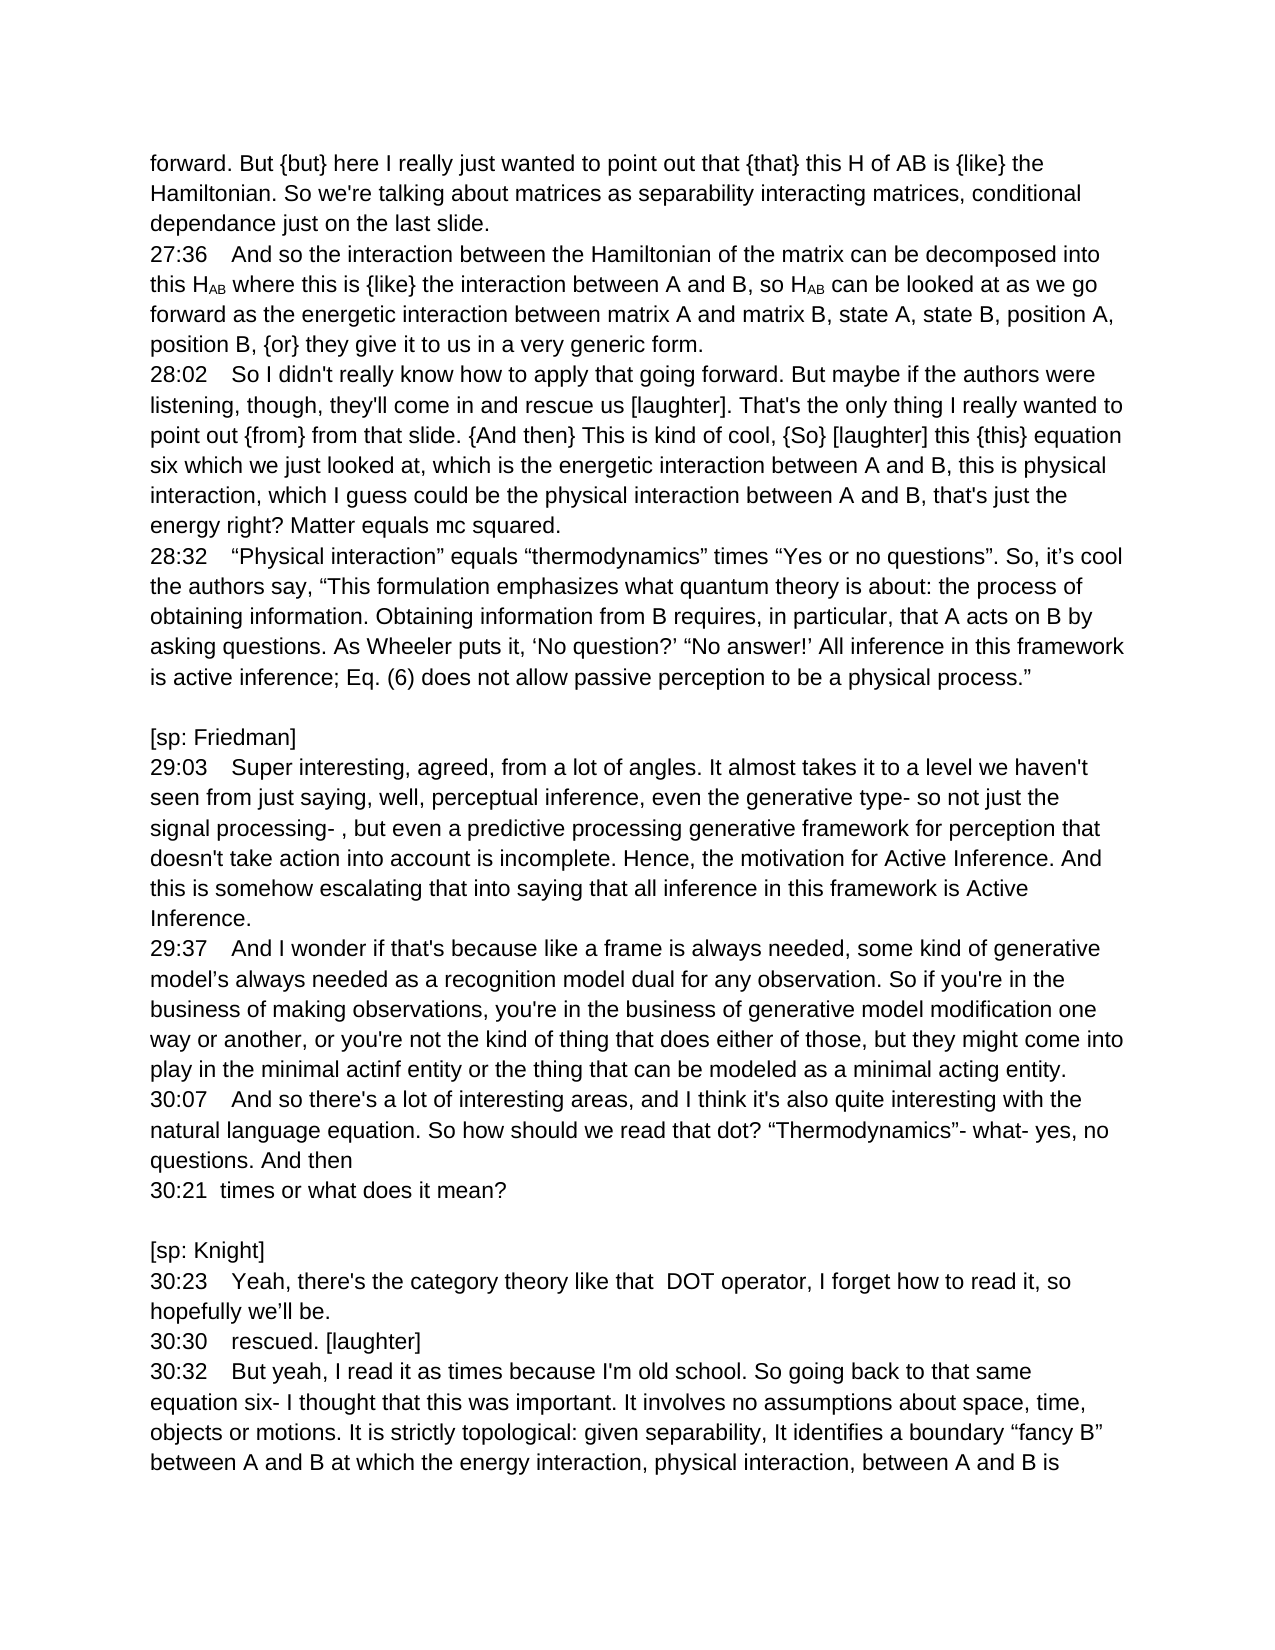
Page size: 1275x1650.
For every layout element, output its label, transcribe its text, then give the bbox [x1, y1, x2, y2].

text 30:30 rescued. [laughter] [150, 1328, 1125, 1354]
text 30:07 And so there's a lot of interesting areas, and I think it's also quite interesting with the natural language equation. So how should we read that dot? “Thermodynamics”- what- yes, no questions. And then [150, 1086, 1125, 1173]
text 28:32 “Physical interaction” equals “thermodynamics” times “Yes or no questions”. So, it’s cool the authors say, “This formulation emphasizes what quantum theory is about: the process of obtaining information. Obtaining information from B requires, in particular, that A acts on B by asking questions. As Wheeler puts it, ‘No question?’ “No answer!’ All inference in this framework is active inference; Eq. (6) does not allow passive perception to be a physical process.” [150, 543, 1125, 690]
text 30:23 Yeah, there's the category theory like that DOT operator, I forget how to read it, so hopefully we’ll be. [150, 1268, 1125, 1324]
text 28:02 So I didn't really know how to apply that going forward. But maybe if the authors were listening, though, they'll come in and rescue us [laughter]. That's the only thing I really wanted to point out {from} from that slide. {And then} This is kind of cool, {So} [laughter] this {this} equation six which we just looked at, which is the energetic interaction between A and B, this is physical interaction, which I guess could be the physical interaction between A and B, that's just the energy right? Matter equals mc squared. [150, 361, 1125, 539]
text 29:37 And I wonder if that's because like a frame is always needed, some kind of generative model’s always needed as a recognition model dual for any observation. So if you're in the business of making observations, you're in the business of generative model modification one way or another, or you're not the kind of thing that does either of those, but they might come into play in the minimal actinf entity or the thing that can be modeled as a minimal acting entity. [150, 935, 1125, 1083]
text forward. But {but} here I really just wanted to point out that {that} this H of AB is {like} the Hamiltonian. So we're talking about matrices as separability interacting matrices, conditional dependance just on the last slide. [150, 150, 1125, 237]
text 29:03 Super interesting, agreed, from a lot of angles. It almost takes it to a level we haven't seen from just saying, well, perceptual inference, even the generative type- so not just the signal processing- , but even a predictive processing generative framework for perception that doesn't take action into account is incomplete. Hence, the motivation for Active Inference. And this is somehow escalating that into saying that all inference in this framework is Active Inference. [150, 754, 1125, 932]
text [sp: Friedman] [150, 724, 1125, 750]
text 30:32 But yeah, I read it as times because I'm old school. So going back to that same equation six- I thought that this was important. It involves no assumptions about space, time, objects or motions. It is strictly topological: given separability, It identifies a boundary “fancy B” between A and B at which the energy interaction, physical interaction, between A and B is [150, 1358, 1125, 1475]
text 27:36 And so the interaction between the Hamiltonian of the matrix can be decomposed into this HAB where this is {like} the interaction between A and B, so HAB can be looked at as we go forward as the energetic interaction between matrix A and matrix B, state A, state B, position A, position B, {or} they give it to us in a very generic form. [150, 241, 1125, 358]
text [sp: Knight] [150, 1237, 1125, 1264]
text 30:21 times or what does it mean? [150, 1177, 1125, 1203]
